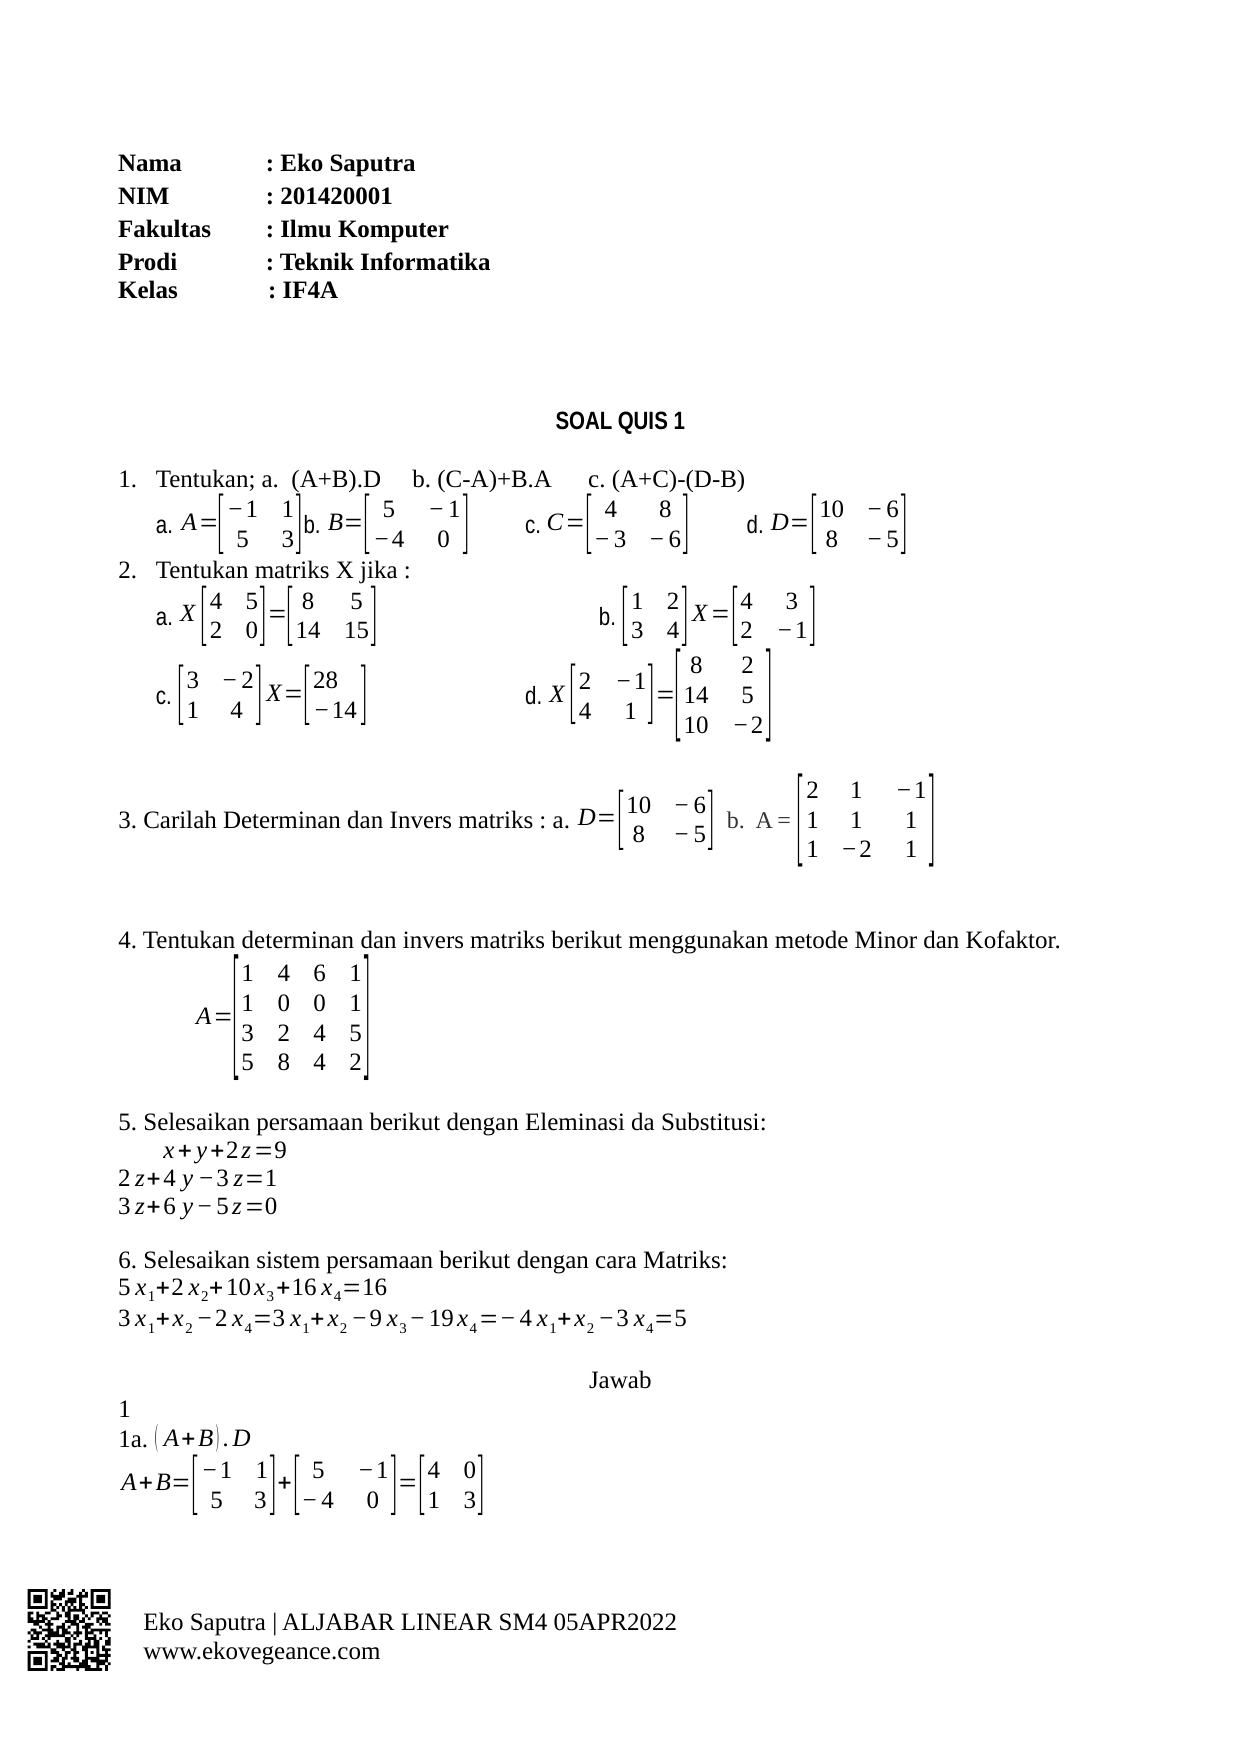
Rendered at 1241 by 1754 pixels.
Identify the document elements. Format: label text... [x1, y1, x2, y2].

text c. d. [156, 647, 1122, 743]
list Tentukan matriks X jika : [118, 556, 1122, 584]
text 5. Selesaikan persamaan berikut dengan Eleminasi da Substitusi: [118, 1107, 1122, 1136]
text 4. Tentukan determinan dan invers matriks berikut menggunakan metode Minor dan Kofaktor. [118, 925, 1122, 954]
text a. b. c. d. [156, 492, 1122, 556]
text 1 [118, 1394, 1122, 1423]
text Jawab [118, 1365, 1122, 1394]
text 6. Selesaikan sistem persamaan berikut dengan cara Matriks: [118, 1245, 1122, 1274]
text 1a. [118, 1423, 1122, 1453]
text 3. Carilah Determinan dan Invers matriks : a. b. A = [118, 772, 1122, 868]
text a. b. [156, 584, 1122, 647]
list Tentukan; a. (A+B).D b. (C-A)+B.A c. (A+C)-(D-B) [118, 464, 1122, 492]
subtitle SOAL QUIS 1 [118, 406, 1122, 435]
